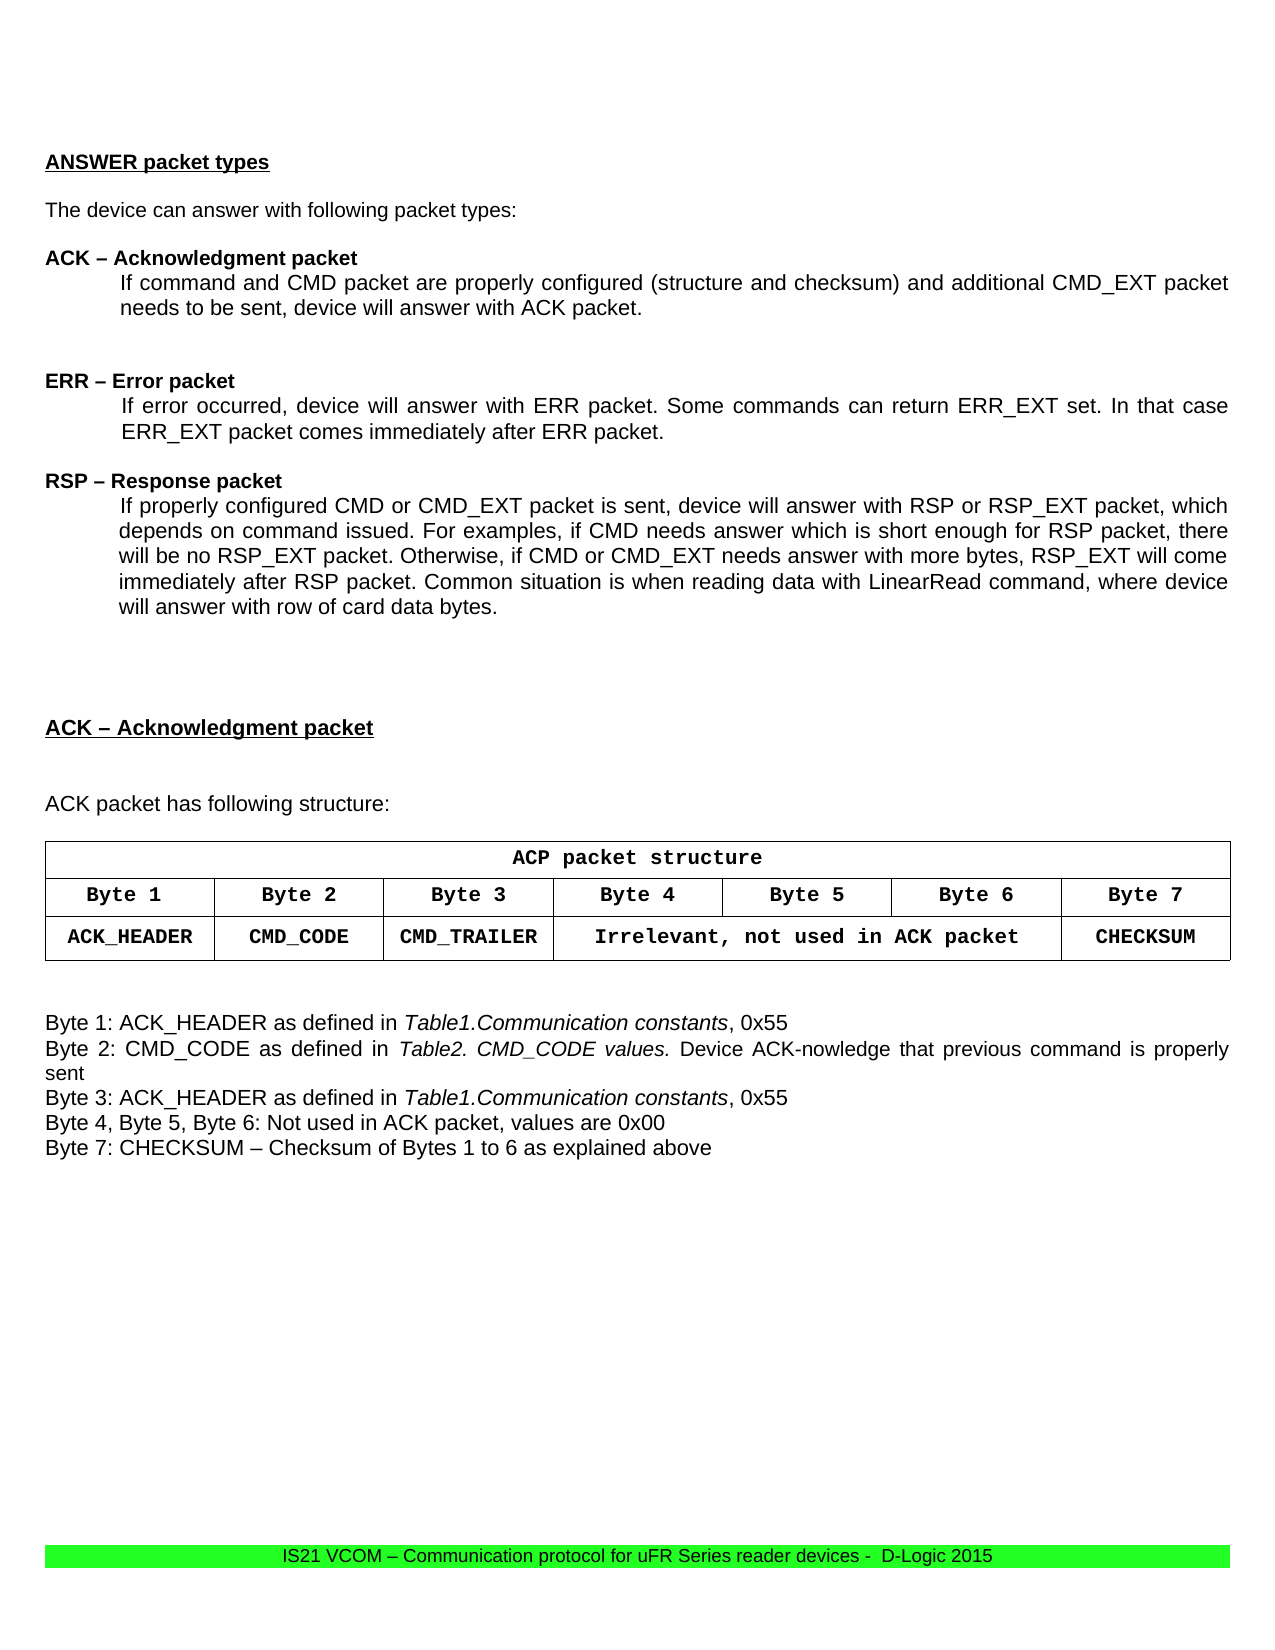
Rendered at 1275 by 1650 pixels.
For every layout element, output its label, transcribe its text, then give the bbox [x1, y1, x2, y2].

table_cell Irrelevant, not used in ACK packet [554, 917, 1061, 960]
text ACK packet has following structure: [45, 790, 1230, 816]
table_cell Byte 7 [1062, 879, 1230, 916]
table_header ACP packet structure [46, 842, 1230, 878]
text ERR – Error packet [45, 369, 1230, 393]
text Byte 7: CHECKSUM – Checksum of Bytes 1 to 6 as explained above [45, 1135, 1230, 1160]
text Byte 3: ACK_HEADER as defined in Table1.Communication constants, 0x55 [45, 1084, 1230, 1110]
table_cell CHECKSUM [1062, 917, 1230, 960]
table_cell CMD_TRAILER [384, 917, 553, 960]
text If command and CMD packet are properly configured (structure and checksum) and additional CMD_EXT packet needs to be sent, device will answer with ACK packet. [120, 270, 1230, 320]
text The device can answer with following packet types: [45, 198, 1230, 222]
text Byte 4, Byte 5, Byte 6: Not used in ACK packet, values are 0x00 [45, 1110, 1230, 1135]
text ACK – Acknowledgment packet [45, 715, 1230, 740]
text RSP – Response packet [45, 469, 1230, 493]
table_cell Byte 4 [554, 879, 722, 916]
text If properly configured CMD or CMD_EXT packet is sent, device will answer with RSP or RSP_EXT packet, which depends on command issued. For examples, if CMD needs answer which is short enough for RSP packet, there will be no RSP_EXT packet. Otherwise, if CMD or CMD_EXT needs answer with more bytes, RSP_EXT will come immediately after RSP packet. Common situation is when reading data with LinearRead command, where device will answer with row of card data bytes. [119, 493, 1230, 619]
table_cell Byte 5 [723, 879, 891, 916]
text ANSWER packet types [45, 150, 1230, 174]
text Byte 2: CMD_CODE as defined in Table2. CMD_CODE values. Device ACK-nowledge that previous command is properly sent [45, 1035, 1230, 1084]
text If error occurred, device will answer with ERR packet. Some commands can return ERR_EXT set. In that case ERR_EXT packet comes immediately after ERR packet. [121, 393, 1230, 444]
table_cell ACK_HEADER [46, 917, 214, 960]
text ACK – Acknowledgment packet [45, 246, 1230, 270]
table_cell CMD_CODE [215, 917, 383, 960]
text Byte 1: ACK_HEADER as defined in Table1.Communication constants, 0x55 [45, 1010, 1230, 1035]
table_cell Byte 6 [892, 879, 1061, 916]
table_cell Byte 3 [384, 879, 553, 916]
table_cell Byte 2 [215, 879, 383, 916]
table_cell Byte 1 [46, 879, 214, 916]
